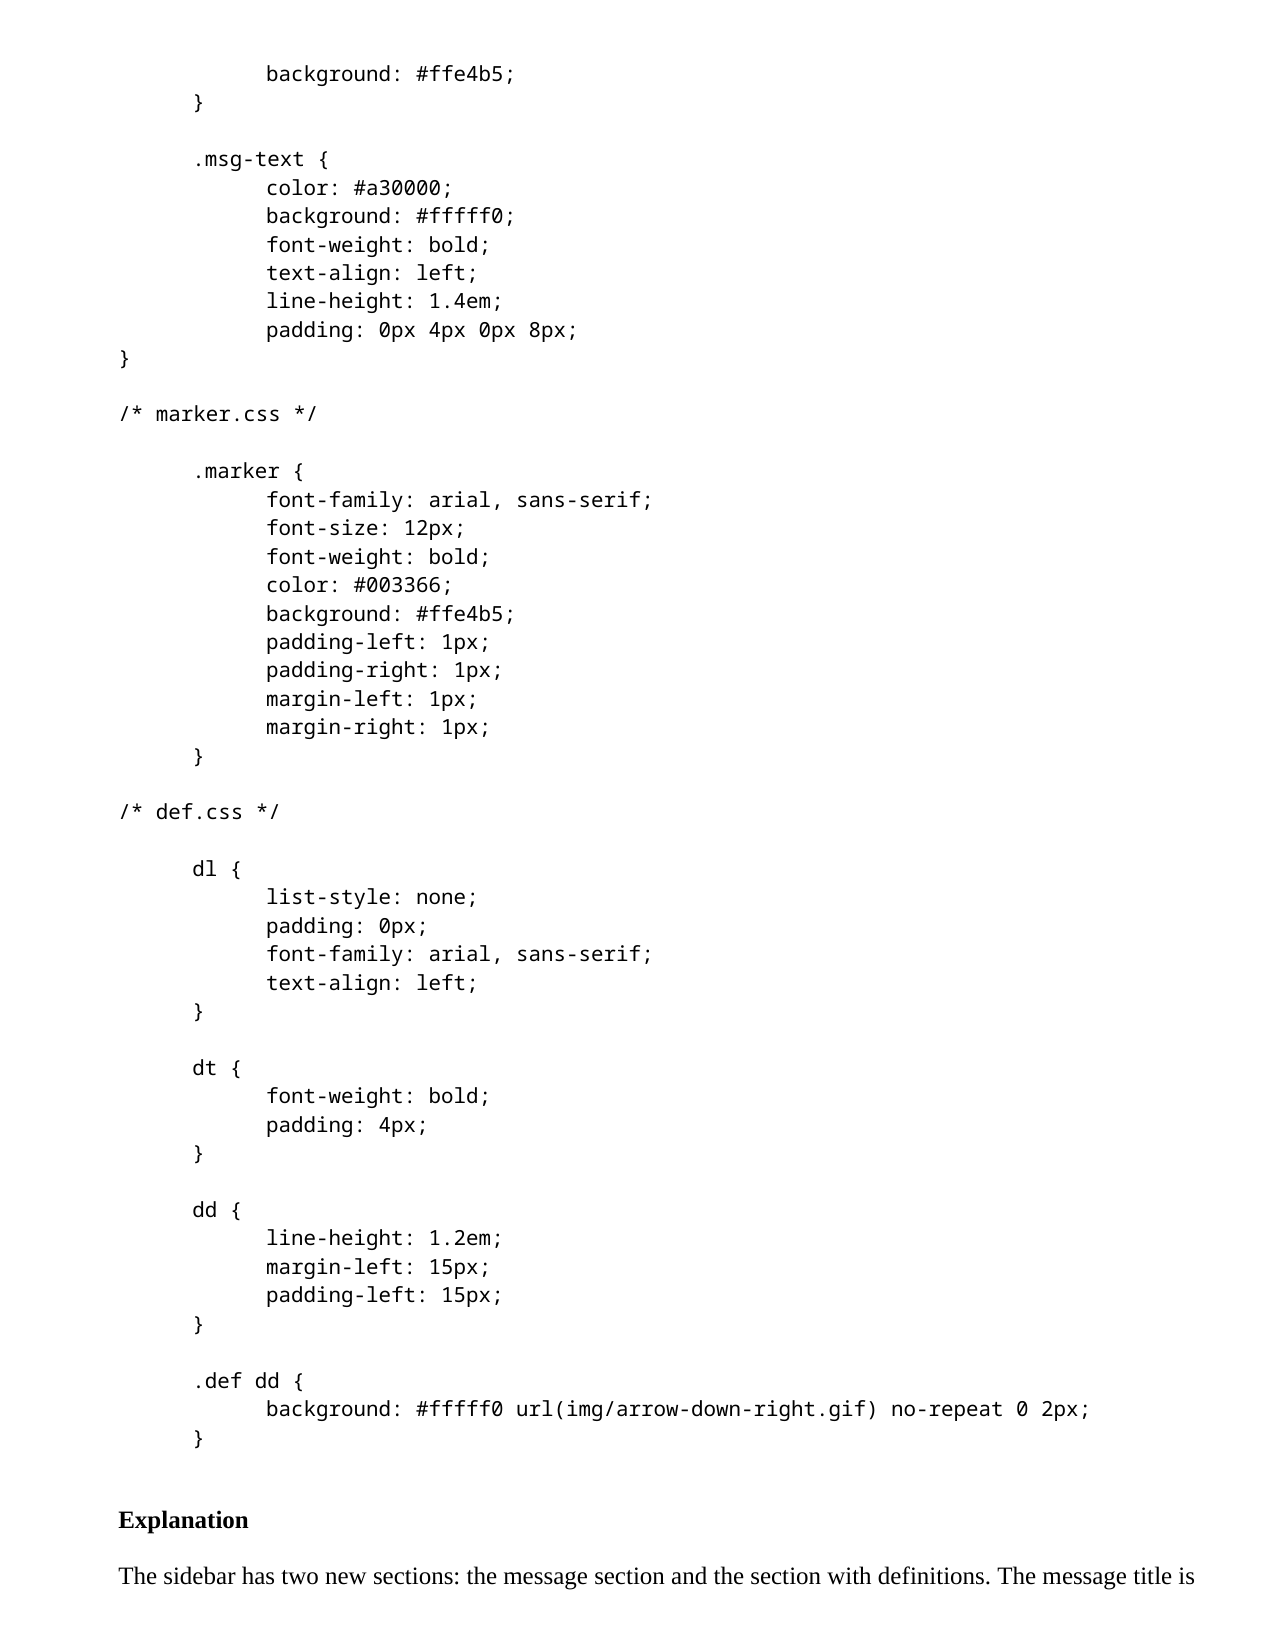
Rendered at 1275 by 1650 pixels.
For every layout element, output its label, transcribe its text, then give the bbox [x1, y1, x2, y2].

text font-weight: bold; [118, 542, 1216, 570]
text font-weight: bold; [118, 230, 1216, 258]
text .msg-text { [118, 144, 1216, 173]
text } [118, 1423, 1216, 1451]
text line-height: 1.2em; [118, 1223, 1216, 1252]
text line-height: 1.4em; [118, 287, 1216, 315]
text padding-left: 15px; [118, 1280, 1216, 1309]
text color: #a30000; [118, 173, 1216, 201]
text padding: 4px; [118, 1110, 1216, 1138]
text background: #fffff0 url(img/arrow-down-right.gif) no-repeat 0 2px; [118, 1394, 1216, 1423]
text } [118, 87, 1216, 116]
text /* marker.css */ [118, 399, 1216, 428]
text } [118, 996, 1216, 1024]
text margin-left: 15px; [118, 1252, 1216, 1280]
text dd { [118, 1195, 1216, 1223]
text margin-left: 1px; [118, 684, 1216, 712]
text } [118, 741, 1216, 769]
text dt { [118, 1053, 1216, 1081]
text } [118, 1138, 1216, 1167]
text font-family: arial, sans-serif; [118, 939, 1216, 968]
text font-family: arial, sans-serif; [118, 485, 1216, 513]
text The sidebar has two new sections: the message section and the section with definitions. The message title is [118, 1562, 1216, 1589]
text .marker { [118, 456, 1216, 485]
text Explanation [118, 1506, 1216, 1534]
text color: #003366; [118, 570, 1216, 599]
text background: #ffe4b5; [118, 599, 1216, 627]
text padding: 0px 4px 0px 8px; [118, 315, 1216, 343]
text background: #ffe4b5; [118, 59, 1216, 87]
text } [118, 1309, 1216, 1337]
text .def dd { [118, 1366, 1216, 1394]
text text-align: left; [118, 968, 1216, 996]
text background: #fffff0; [118, 201, 1216, 230]
text font-weight: bold; [118, 1081, 1216, 1110]
text padding-left: 1px; [118, 627, 1216, 656]
text /* def.css */ [118, 797, 1216, 825]
text font-size: 12px; [118, 513, 1216, 542]
text padding: 0px; [118, 911, 1216, 939]
text padding-right: 1px; [118, 656, 1216, 684]
text margin-right: 1px; [118, 712, 1216, 741]
text list-style: none; [118, 882, 1216, 911]
text } [118, 343, 1216, 372]
text text-align: left; [118, 258, 1216, 287]
text dl { [118, 854, 1216, 882]
